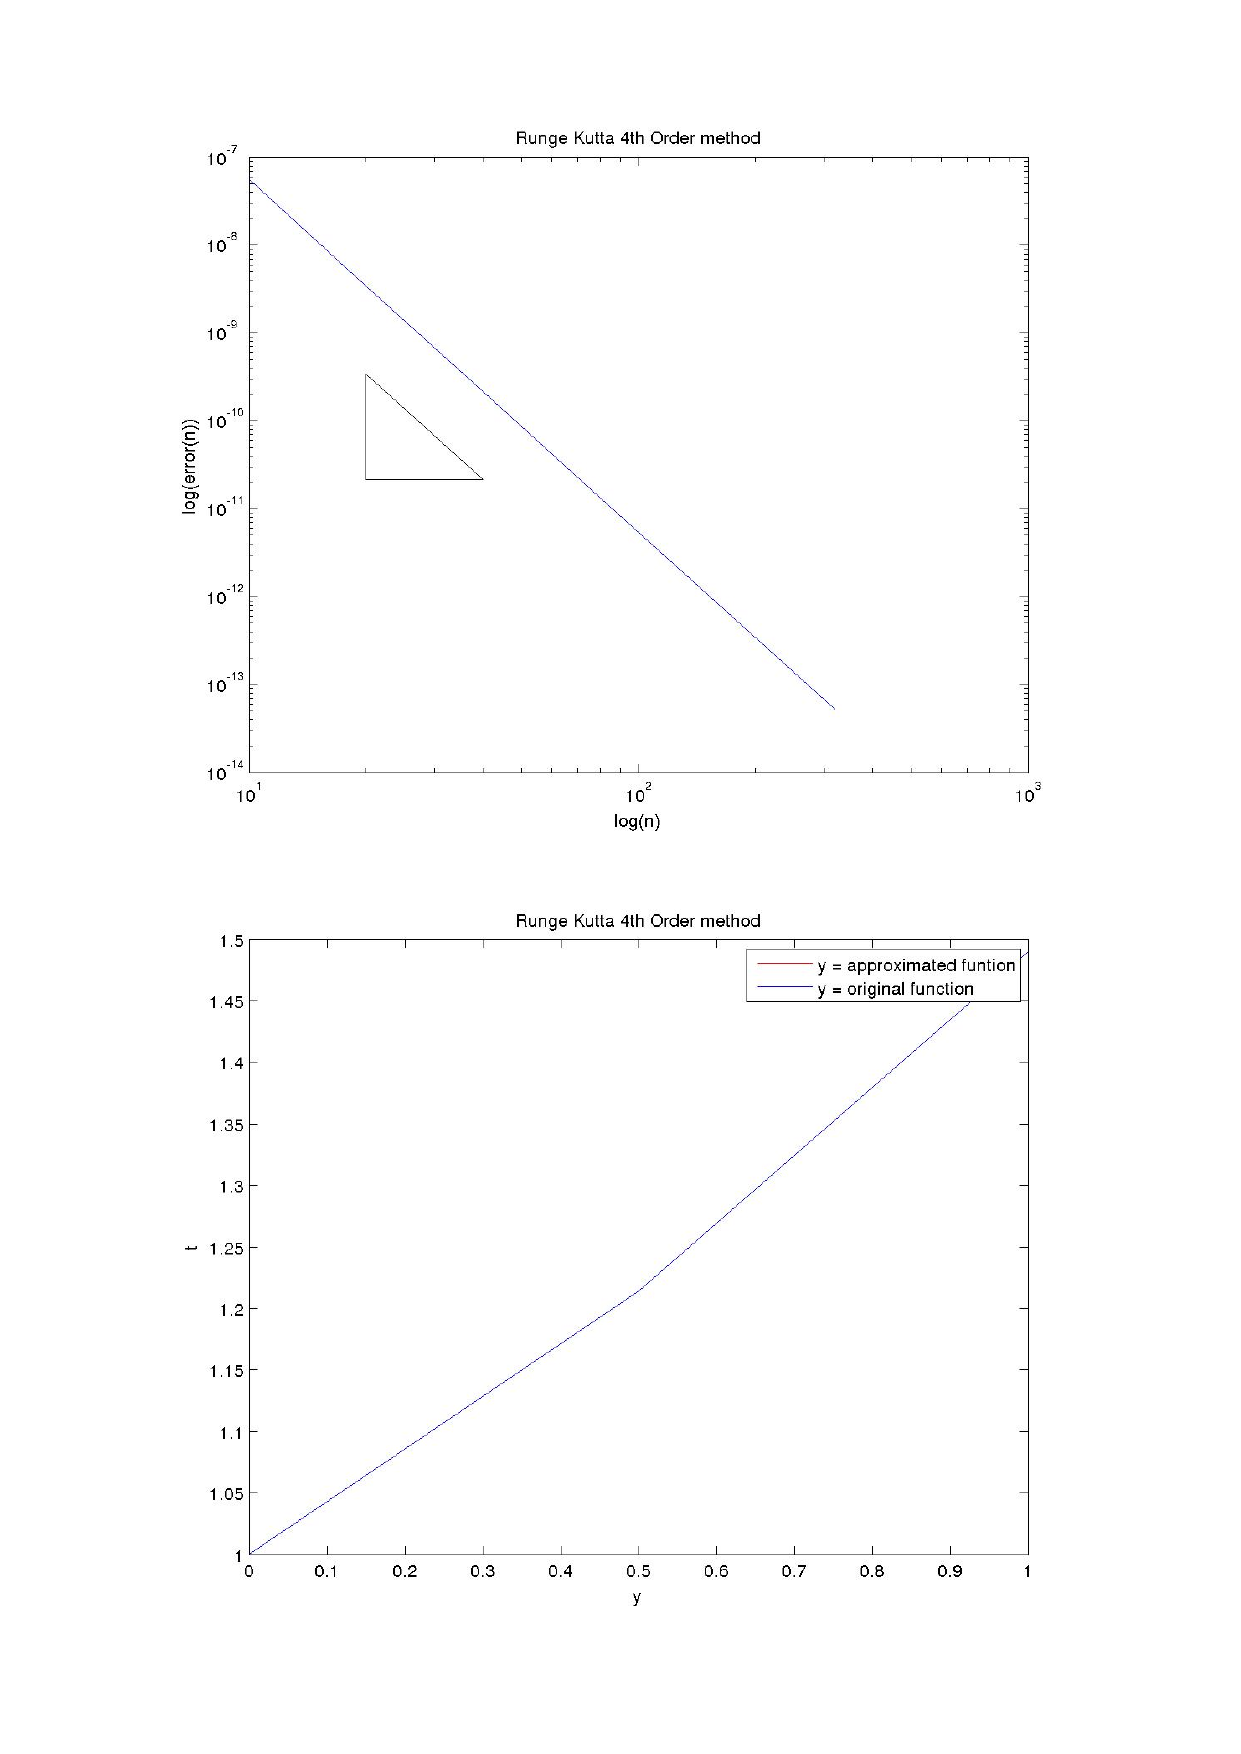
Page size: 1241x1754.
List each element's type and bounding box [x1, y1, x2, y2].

picture [118, 882, 1123, 1637]
picture [118, 100, 1123, 855]
